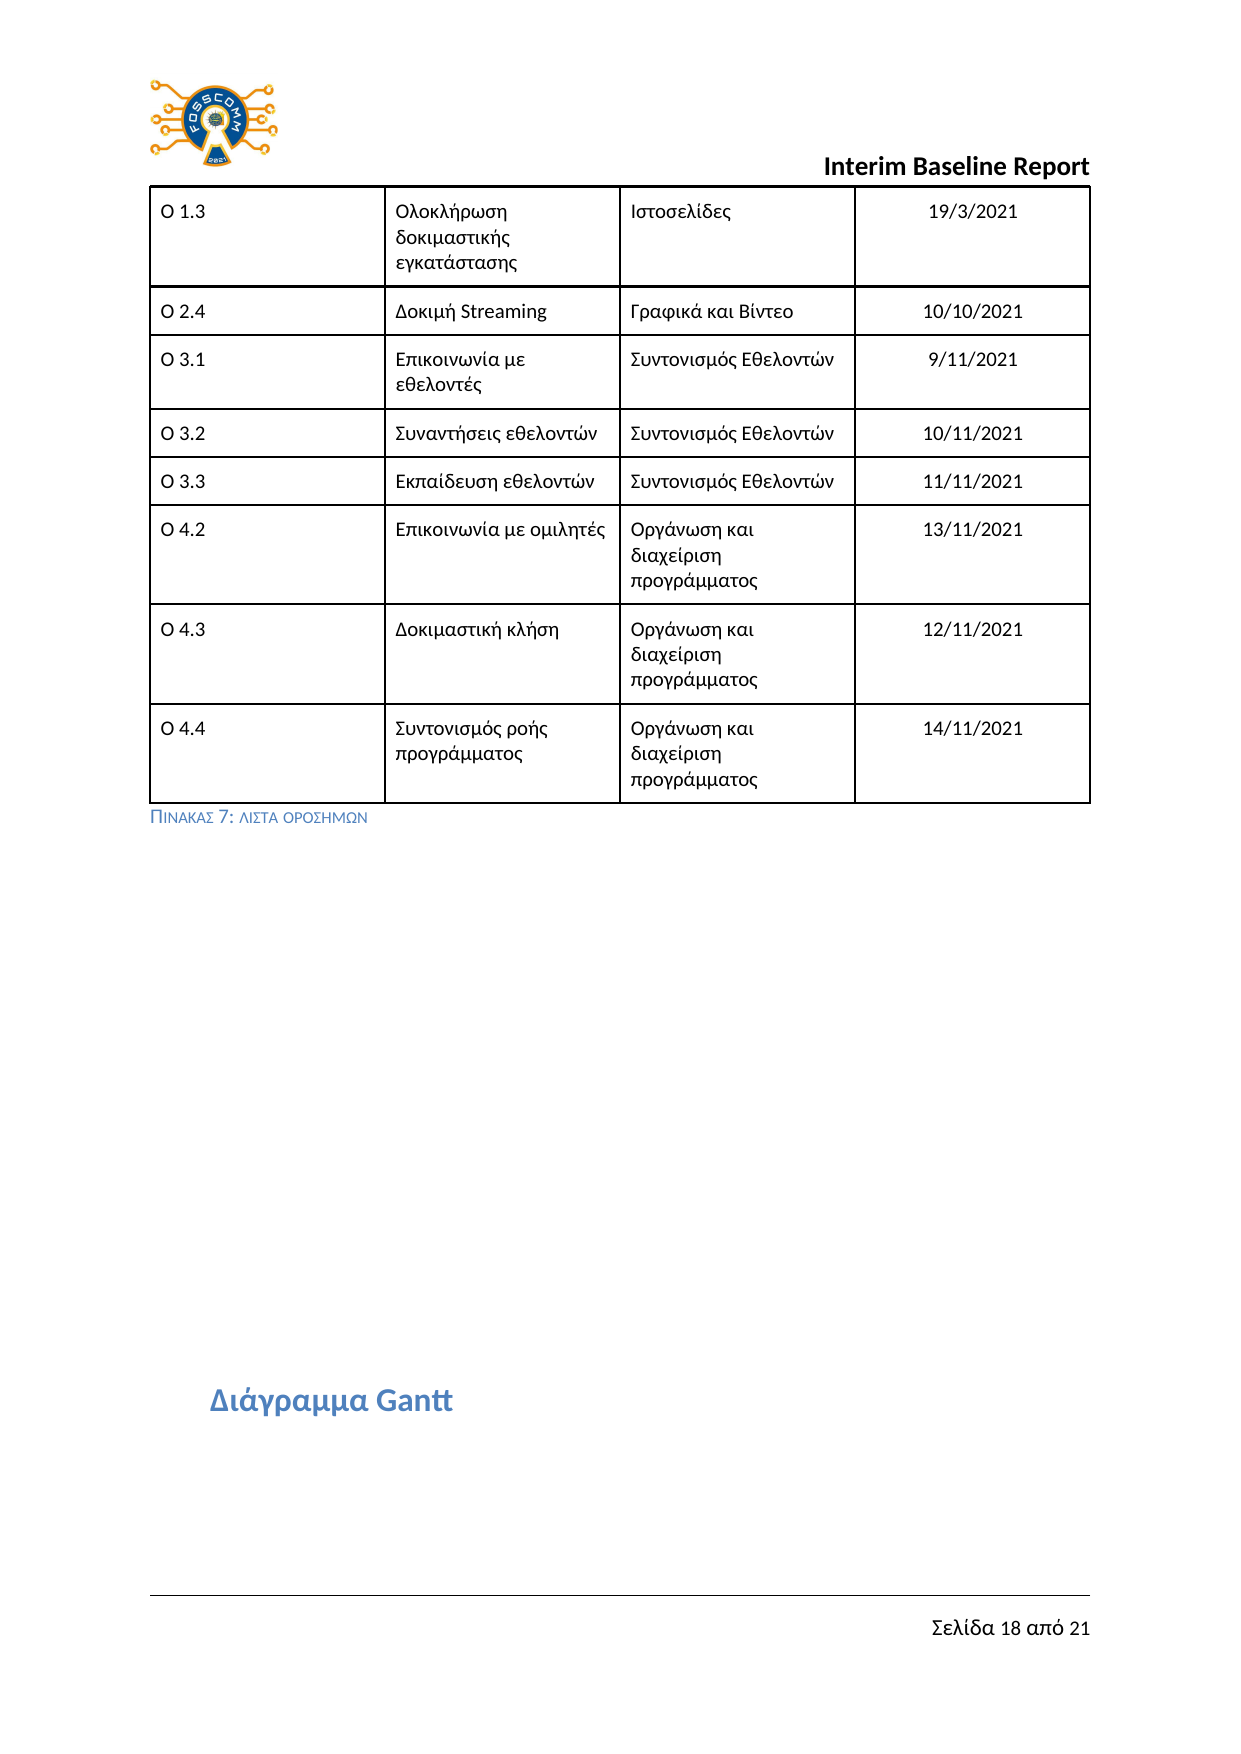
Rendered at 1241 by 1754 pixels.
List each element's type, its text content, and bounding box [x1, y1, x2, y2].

table_cell Ο 3.1 [151, 336, 384, 407]
table_cell Δοκιμή Streaming [386, 288, 619, 334]
table_cell Ιστοσελίδες [621, 188, 854, 285]
table_cell Συντονισμός ροής προγράμματος [386, 705, 619, 802]
table_cell Ο 1.3 [151, 188, 384, 285]
table_cell Συντονισμός Εθελοντών [621, 410, 854, 456]
table_cell Οργάνωση και διαχείριση προγράμματος [621, 605, 854, 702]
table_cell Ο 3.2 [151, 410, 384, 456]
table_cell Ο 2.4 [151, 288, 384, 334]
text Διάγραμμα Gantt [210, 1379, 1090, 1419]
table_cell Συντονισμός Εθελοντών [621, 458, 854, 504]
table_cell 9/11/2021 [856, 336, 1089, 407]
text Πίνακας 7: λιστα οροσημων [150, 804, 1090, 829]
table_cell 11/11/2021 [856, 458, 1089, 504]
table_cell Επικοινωνία με εθελοντές [386, 336, 619, 407]
table_cell 13/11/2021 [856, 506, 1089, 603]
table_cell Συντονισμός Εθελοντών [621, 336, 854, 407]
table_cell 10/11/2021 [856, 410, 1089, 456]
table_cell Δοκιμαστική κλήση [386, 605, 619, 702]
picture [150, 73, 278, 176]
table_cell Επικοινωνία με ομιλητές [386, 506, 619, 603]
table_cell Ο 4.3 [151, 605, 384, 702]
table_cell Ο 4.4 [151, 705, 384, 802]
table_cell Ο 3.3 [151, 458, 384, 504]
table_cell Οργάνωση και διαχείριση προγράμματος [621, 506, 854, 603]
table_cell 14/11/2021 [856, 705, 1089, 802]
table_cell 10/10/2021 [856, 288, 1089, 334]
table_cell Γραφικά και Βίντεο [621, 288, 854, 334]
table_cell 19/3/2021 [856, 188, 1089, 285]
table_cell Οργάνωση και διαχείριση προγράμματος [621, 705, 854, 802]
table_cell Συναντήσεις εθελοντών [386, 410, 619, 456]
table_cell Ο 4.2 [151, 506, 384, 603]
table_cell Ολοκλήρωση δοκιμαστικής εγκατάστασης [386, 188, 619, 285]
table_cell Εκπαίδευση εθελοντών [386, 458, 619, 504]
table_cell 12/11/2021 [856, 605, 1089, 702]
